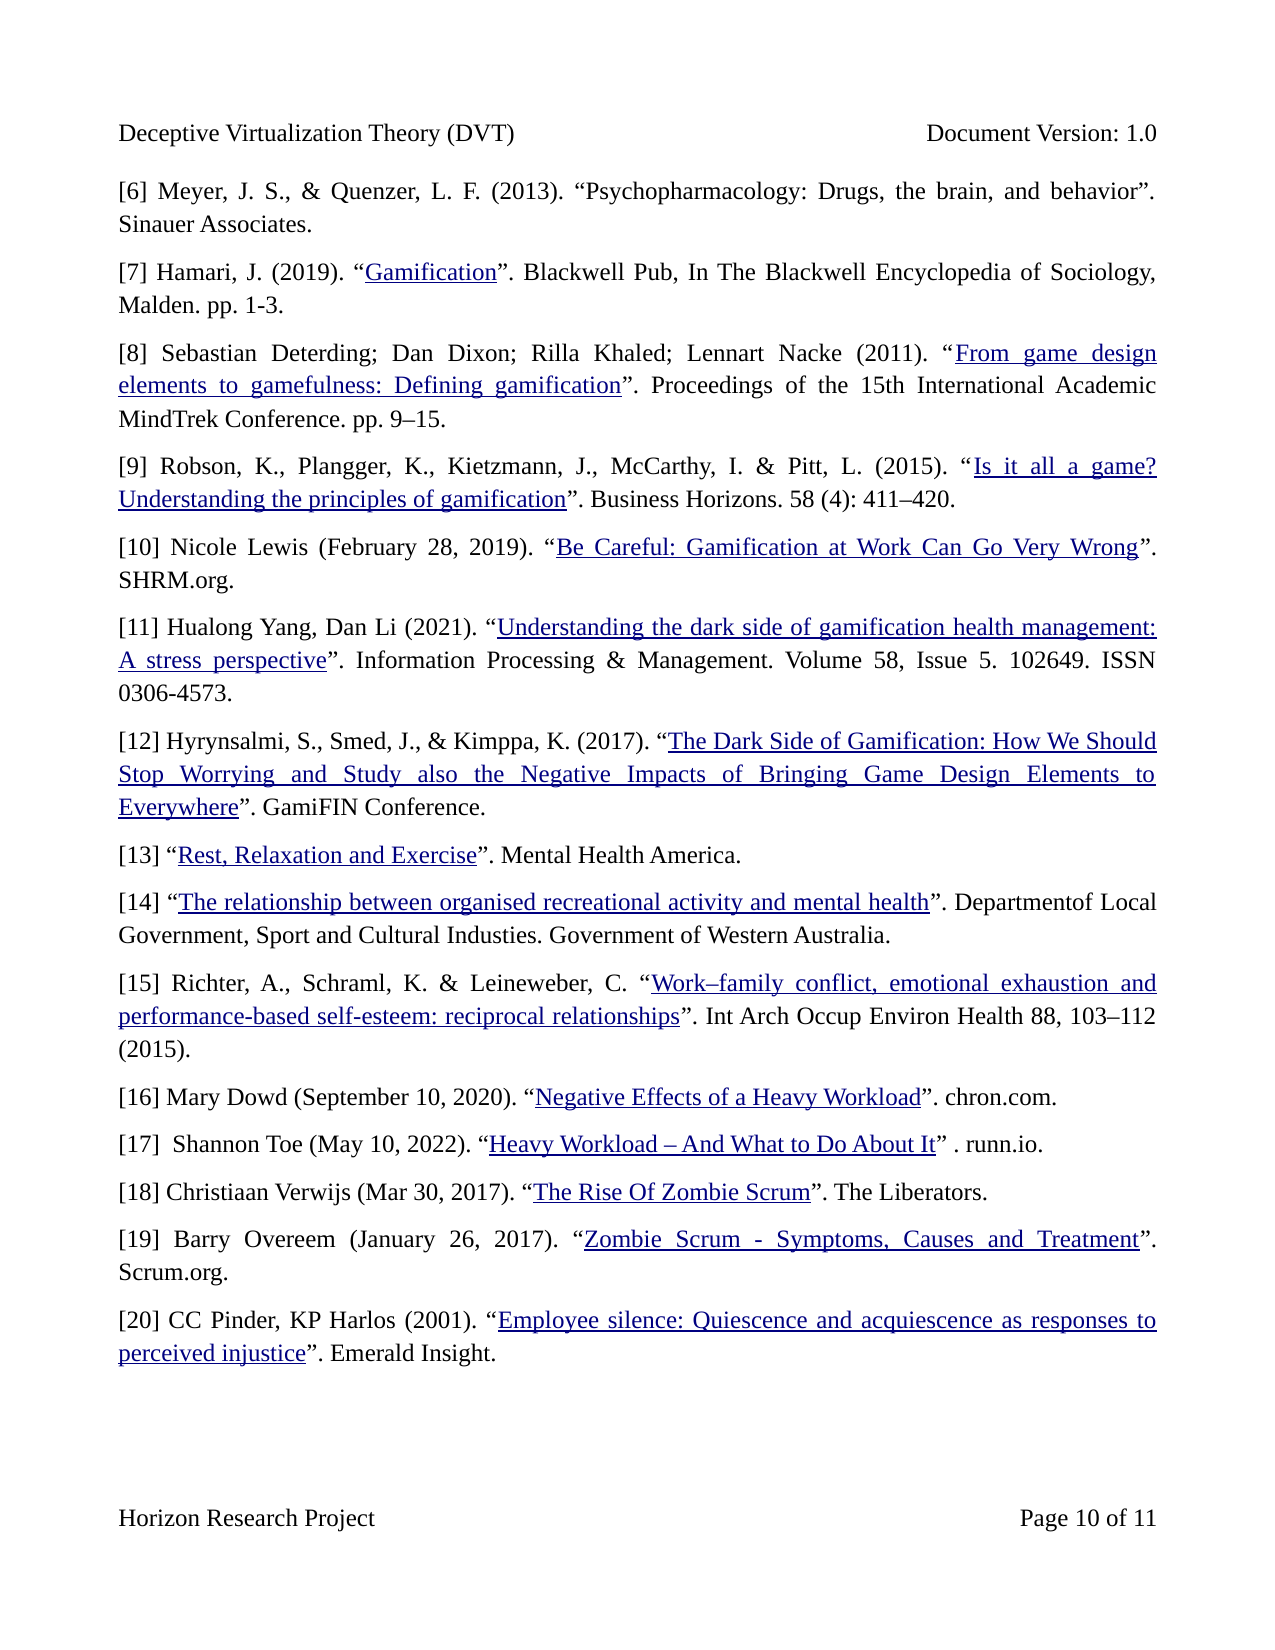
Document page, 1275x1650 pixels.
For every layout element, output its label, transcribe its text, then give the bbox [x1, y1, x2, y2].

text [12] Hyrynsalmi, S., Smed, J., & Kimppa, K. (2017). “The Dark Side of Gamification: How We Should Stop Worrying and Study also the Negative Impacts of Bringing Game Design Elements to Everywhere”. GamiFIN Conference. [118, 726, 1157, 821]
text [15] Richter, A., Schraml, K. & Leineweber, C. “Work–family conflict, emotional exhaustion and performance-based self-esteem: reciprocal relationships”. Int Arch Occup Environ Health 88, 103–112 (2015). [118, 968, 1157, 1063]
text [16] Mary Dowd (September 10, 2020). “Negative Effects of a Heavy Workload”. chron.com. [118, 1082, 1157, 1110]
text [13] “Rest, Relaxation and Exercise”. Mental Health America. [118, 840, 1157, 868]
text [19] Barry Overeem (January 26, 2017). “Zombie Scrum - Symptoms, Causes and Treatment”. Scrum.org. [118, 1224, 1157, 1286]
text [14] “The relationship between organised recreational activity and mental health”. Departmentof Local Government, Sport and Cultural Industies. Government of Western Australia. [118, 887, 1157, 949]
text [8] Sebastian Deterding; Dan Dixon; Rilla Khaled; Lennart Nacke (2011). “From game design elements to gamefulness: Defining gamification”. Proceedings of the 15th International Academic MindTrek Conference. pp. 9–15. [118, 338, 1157, 432]
text [20] CC Pinder, KP Harlos (2001). “Employee silence: Quiescence and acquiescence as responses to perceived injustice”. Emerald Insight. [118, 1305, 1157, 1367]
text [7] Hamari, J. (2019). “Gamification”. Blackwell Pub, In The Blackwell Encyclopedia of Sociology, Malden. pp. 1-3. [118, 257, 1157, 319]
text [11] Hualong Yang, Dan Li (2021). “Understanding the dark side of gamification health management: A stress perspective”. Information Processing & Management. Volume 58, Issue 5. 102649. ISSN 0306-4573. [118, 612, 1157, 707]
text [6] Meyer, J. S., & Quenzer, L. F. (2013). “Psychopharmacology: Drugs, the brain, and behavior”. Sinauer Associates. [118, 176, 1157, 238]
text [10] Nicole Lewis (February 28, 2019). “Be Careful: Gamification at Work Can Go Very Wrong”. SHRM.org. [118, 532, 1157, 594]
text [9] Robson, K., Plangger, K., Kietzmann, J., McCarthy, I. & Pitt, L. (2015). “Is it all a game? Understanding the principles of gamification”. Business Horizons. 58 (4): 411–420. [118, 451, 1157, 513]
text [18] Christiaan Verwijs (Mar 30, 2017). “The Rise Of Zombie Scrum”. The Liberators. [118, 1177, 1157, 1206]
text [17] Shannon Toe (May 10, 2022). “Heavy Workload – And What to Do About It” . runn.io. [118, 1129, 1157, 1158]
